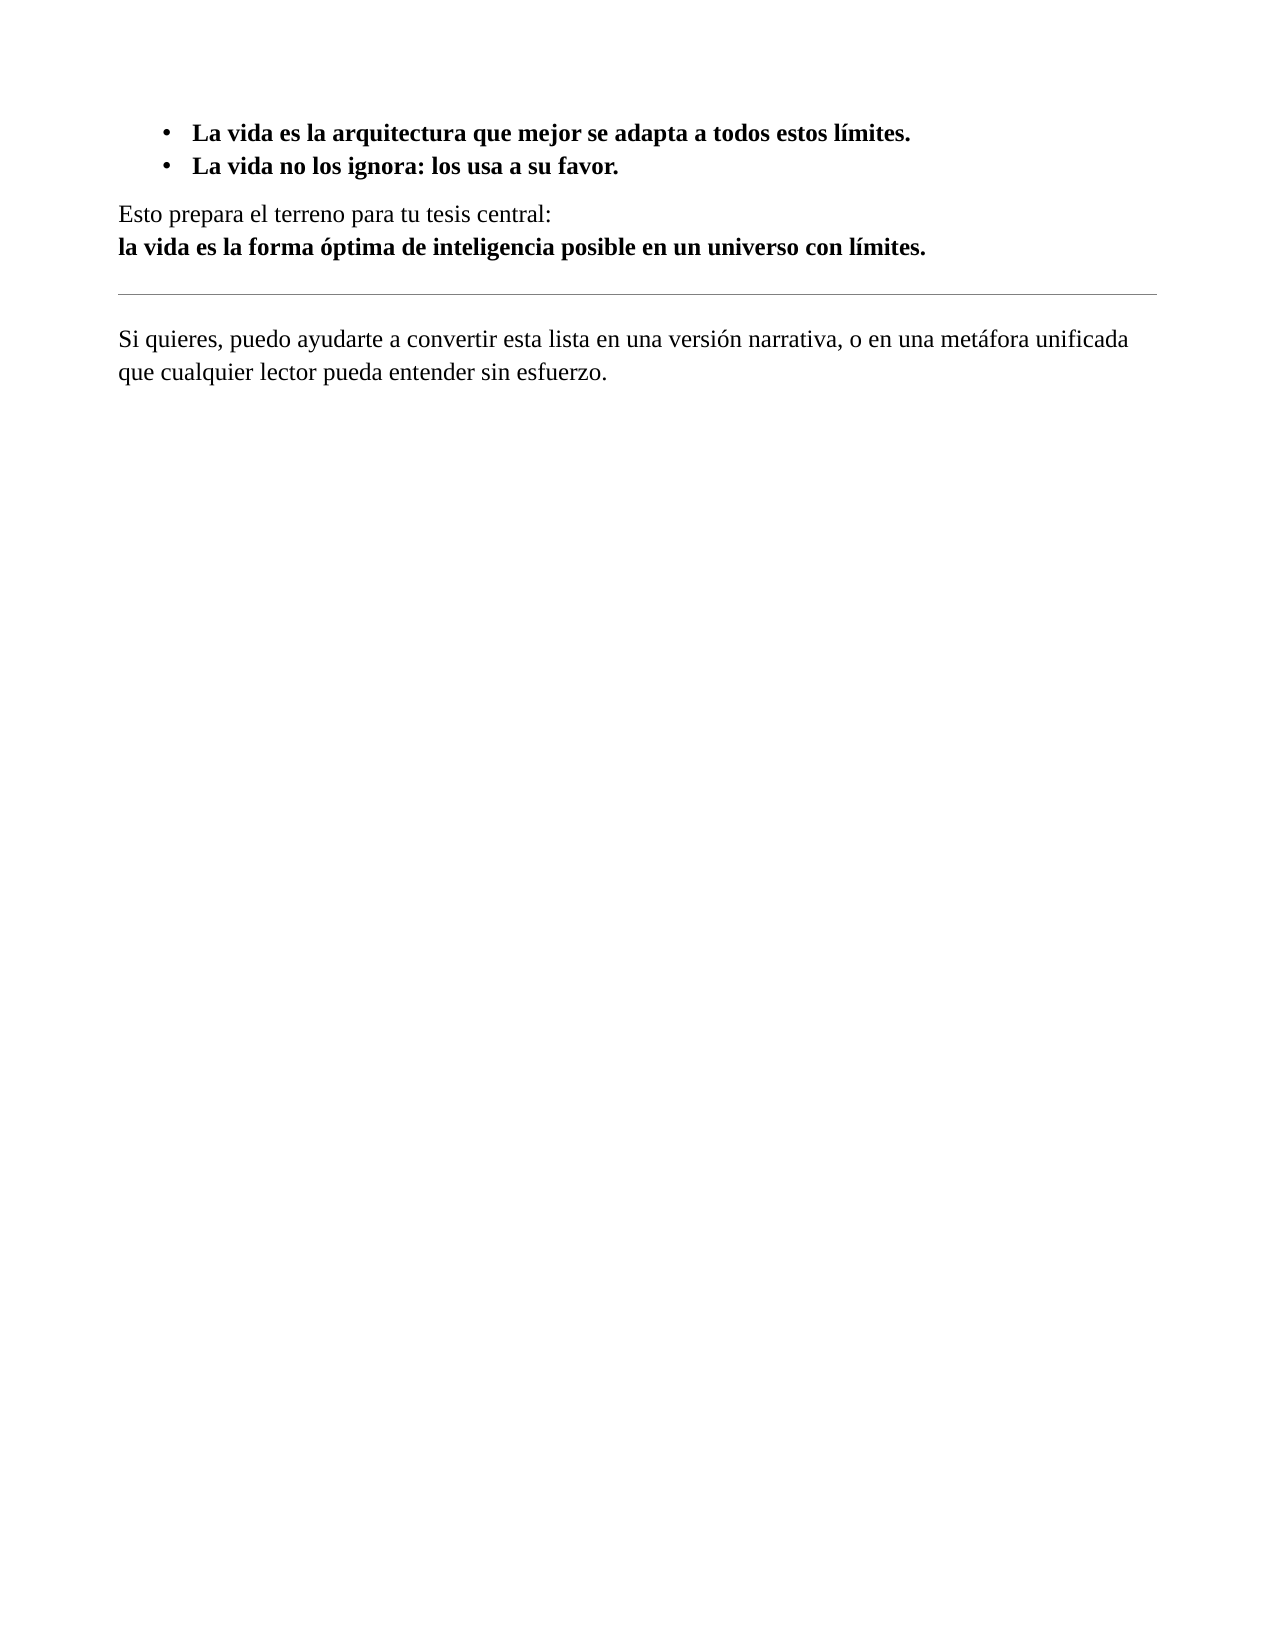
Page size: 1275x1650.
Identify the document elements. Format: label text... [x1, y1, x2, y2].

text Esto prepara el terreno para tu tesis central: la vida es la forma óptima de inteligencia posible en un universo con límites. [118, 199, 1157, 261]
list La vida no los ignora: los usa a su favor. [162, 151, 1157, 180]
list La vida es la arquitectura que mejor se adapta a todos estos límites. [162, 118, 1157, 147]
text Si quieres, puedo ayudarte a convertir esta lista en una versión narrativa, o en una metáfora unificada que cualquier lector pueda entender sin esfuerzo. [118, 324, 1157, 385]
